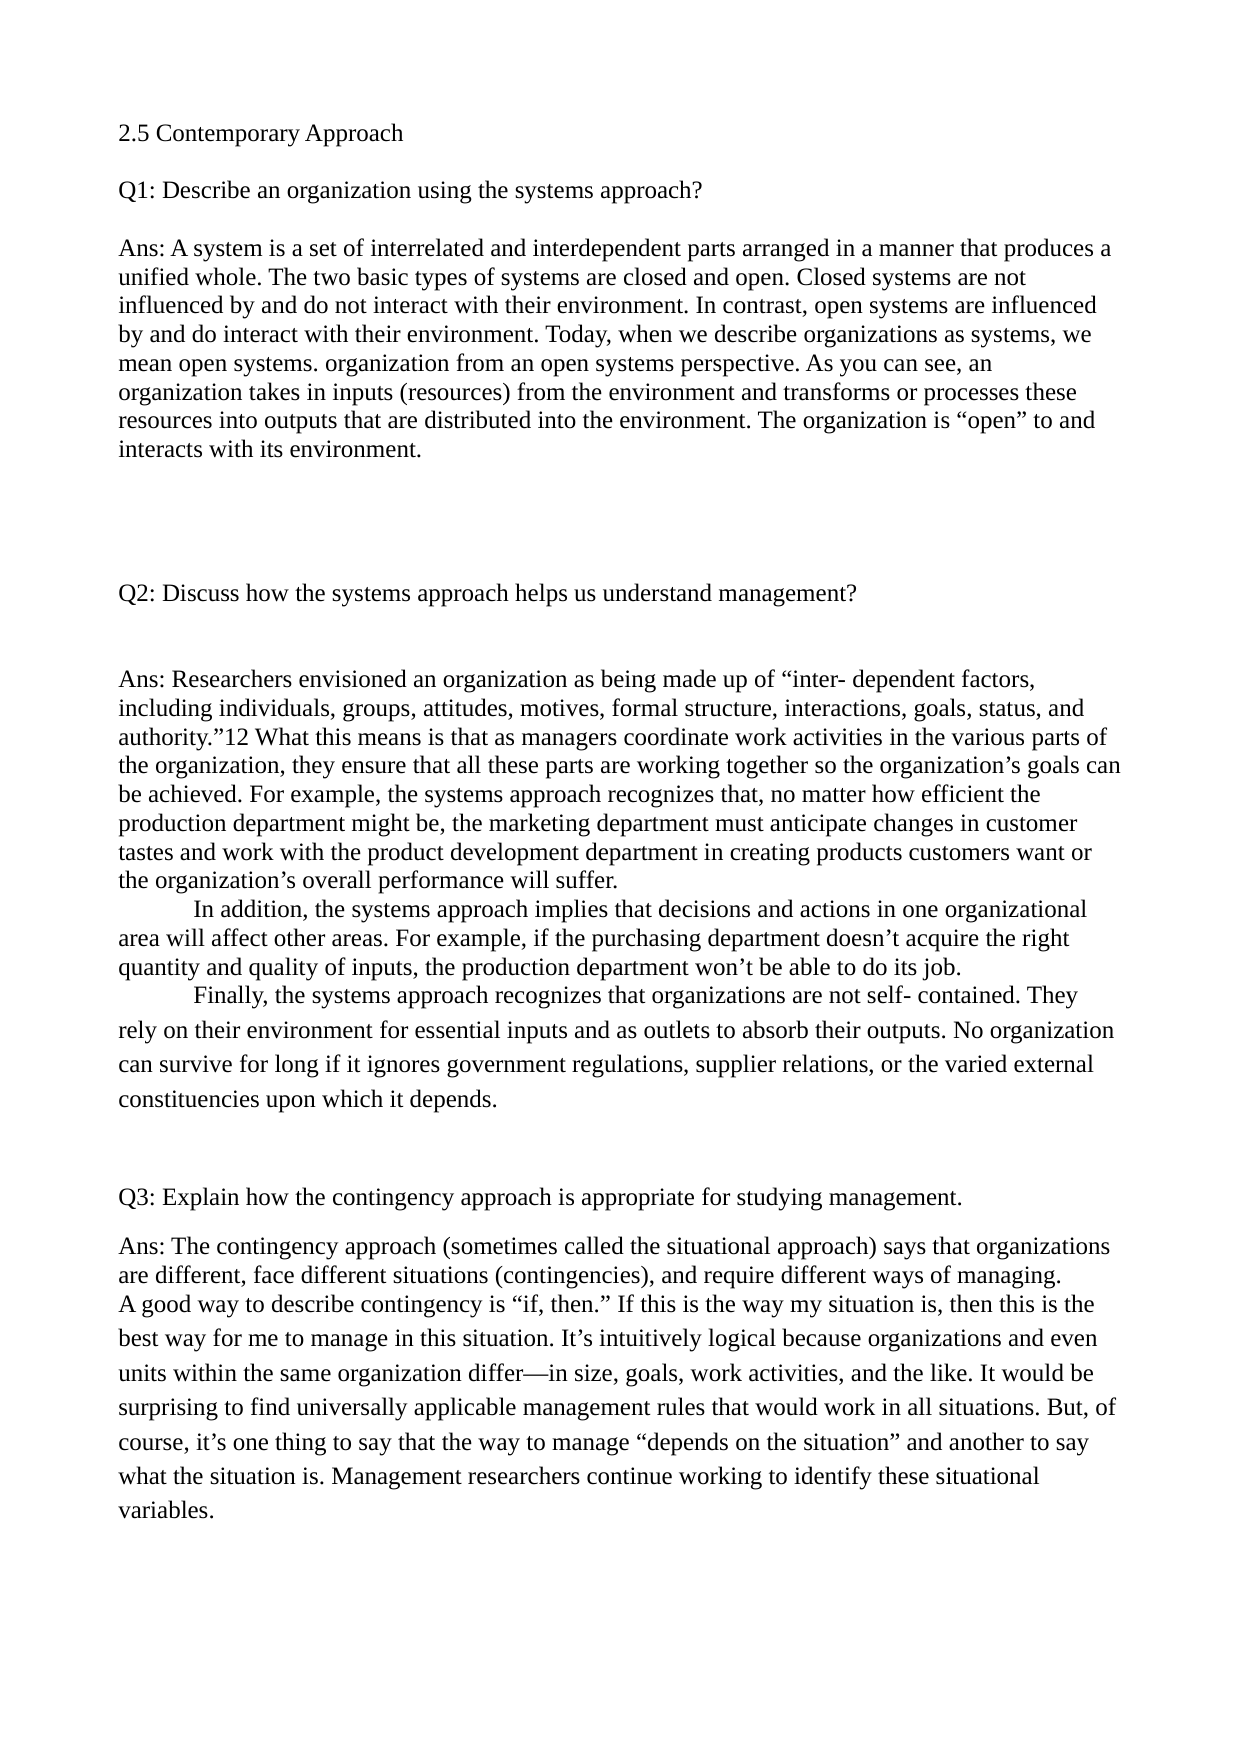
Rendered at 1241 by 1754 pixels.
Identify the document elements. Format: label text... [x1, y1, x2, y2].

text Q1: Describe an organization using the systems approach? [118, 176, 1122, 204]
text Ans: Researchers envisioned an organization as being made up of “inter- dependent factors, including individuals, groups, attitudes, motives, formal structure, interactions, goals, status, and authority.”12 What this means is that as managers coordinate work activities in the various parts of the organization, they ensure that all these parts are working together so the organization’s goals can be achieved. For example, the systems approach recognizes that, no matter how efficient the production department might be, the marketing department must anticipate changes in customer tastes and work with the product development department in creating products customers want or the organization’s overall performance will suffer. [118, 664, 1122, 894]
text A good way to describe contingency is “if, then.” If this is the way my situation is, then this is the best way for me to manage in this situation. It’s intuitively logical because organizations and even units within the same organization differ—in size, goals, work activities, and the like. It would be surprising to find universally applicable management rules that would work in all situations. But, of course, it’s one thing to say that the way to manage “depends on the situation” and another to say what the situation is. Management researchers continue working to identify these situational variables. [118, 1289, 1122, 1524]
text 2.5 Contemporary Approach [118, 118, 1122, 147]
text Q2: Discuss how the systems approach helps us understand management? [118, 578, 1122, 607]
text Ans: A system is a set of interrelated and interdependent parts arranged in a manner that produces a unified whole. The two basic types of systems are closed and open. Closed systems are not influenced by and do not interact with their environment. In contrast, open systems are influenced by and do interact with their environment. Today, when we describe organizations as systems, we mean open systems. organization from an open systems perspective. As you can see, an organization takes in inputs (resources) from the environment and transforms or processes these resources into outputs that are distributed into the environment. The organization is “open” to and interacts with its environment. [118, 233, 1122, 463]
text Finally, the systems approach recognizes that organizations are not self- contained. They rely on their environment for essential inputs and as outlets to absorb their outputs. No organization can survive for long if it ignores government regulations, supplier relations, or the varied external constituencies upon which it depends. [118, 981, 1122, 1113]
text Q3: Explain how the contingency approach is appropriate for studying management. [118, 1182, 1122, 1211]
text In addition, the systems approach implies that decisions and actions in one organizational area will affect other areas. For example, if the purchasing department doesn’t acquire the right quantity and quality of inputs, the production department won’t be able to do its job. [118, 894, 1122, 981]
text Ans: The contingency approach (sometimes called the situational approach) says that organizations are different, face different situations (contingencies), and require different ways of managing. [118, 1231, 1122, 1289]
